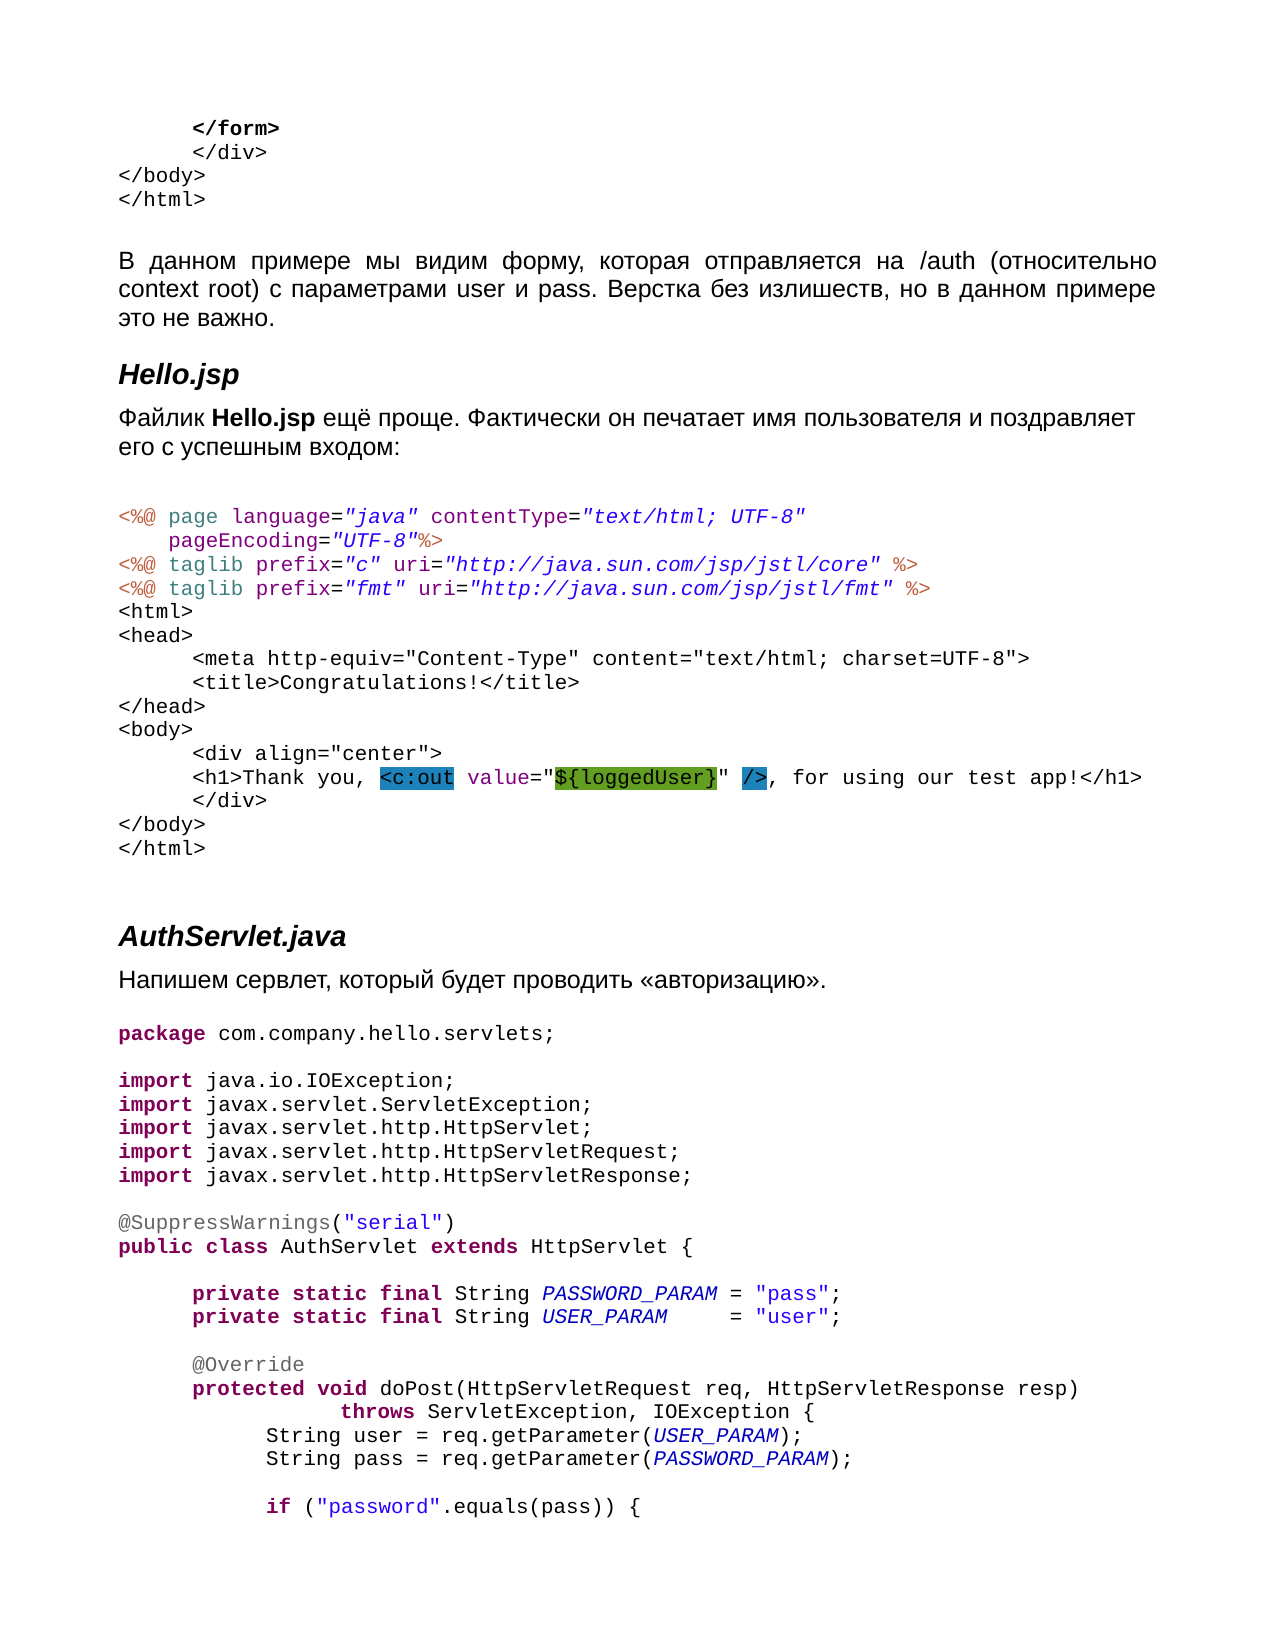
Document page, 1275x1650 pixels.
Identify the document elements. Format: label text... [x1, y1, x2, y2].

text </form> [118, 118, 1157, 142]
text throws ServletException, IOException { [118, 1401, 1157, 1425]
text if ("password".equals(pass)) { [118, 1496, 1157, 1519]
text String user = req.getParameter(USER_PARAM); [118, 1425, 1157, 1448]
text </body> [118, 165, 1157, 189]
text import javax.servlet.ServletException; [118, 1094, 1157, 1117]
text import java.io.IOException; [118, 1070, 1157, 1094]
text </head> [118, 696, 1157, 719]
text </div> [118, 142, 1157, 165]
text </body> [118, 814, 1157, 838]
text import javax.servlet.http.HttpServlet; [118, 1117, 1157, 1141]
text <body> [118, 719, 1157, 743]
text В данном примере мы видим форму, которая отправляется на /auth (относительно context root) с параметрами user и pass. Верстка без излишеств, но в данном примере это не важно. [118, 246, 1157, 332]
text <head> [118, 625, 1157, 648]
text @SuppressWarnings("serial") [118, 1212, 1157, 1236]
text <html> [118, 601, 1157, 625]
text <%@ taglib prefix="c" uri="http://java.sun.com/jsp/jstl/core" %> [118, 554, 1157, 577]
text import javax.servlet.http.HttpServletRequest; [118, 1141, 1157, 1165]
text private static final String PASSWORD_PARAM = "pass"; [118, 1283, 1157, 1307]
text import javax.servlet.http.HttpServletResponse; [118, 1165, 1157, 1188]
text <title>Congratulations!</title> [118, 672, 1157, 696]
text <meta http-equiv="Content-Type" content="text/html; charset=UTF-8"> [118, 648, 1157, 672]
text </div> [118, 790, 1157, 814]
text String pass = req.getParameter(PASSWORD_PARAM); [118, 1448, 1157, 1472]
text pageEncoding="UTF-8"%> [118, 530, 1157, 554]
text <%@ page language="java" contentType="text/html; UTF-8" [118, 507, 1157, 530]
subtitle AuthServlet.java [118, 919, 1157, 953]
text <h1>Thank you, <c:out value="${loggedUser}" />, for using our test app!</h1> [118, 767, 1157, 790]
text package com.company.hello.servlets; [118, 1023, 1157, 1046]
text public class AuthServlet extends HttpServlet { [118, 1236, 1157, 1259]
subtitle Hello.jsp [118, 357, 1157, 391]
text private static final String USER_PARAM = "user"; [118, 1307, 1157, 1330]
text @Override [118, 1354, 1157, 1377]
text Файлик Hello.jsp ещё проще. Фактически он печатает имя пользователя и поздравляет его с успешным входом: [118, 403, 1157, 461]
text </html> [118, 189, 1157, 213]
text Напишем сервлет, который будет проводить «авторизацию». [118, 965, 1157, 994]
text protected void doPost(HttpServletRequest req, HttpServletResponse resp) [118, 1377, 1157, 1401]
text <%@ taglib prefix="fmt" uri="http://java.sun.com/jsp/jstl/fmt" %> [118, 577, 1157, 601]
text <div align="center"> [118, 743, 1157, 767]
text </html> [118, 838, 1157, 861]
